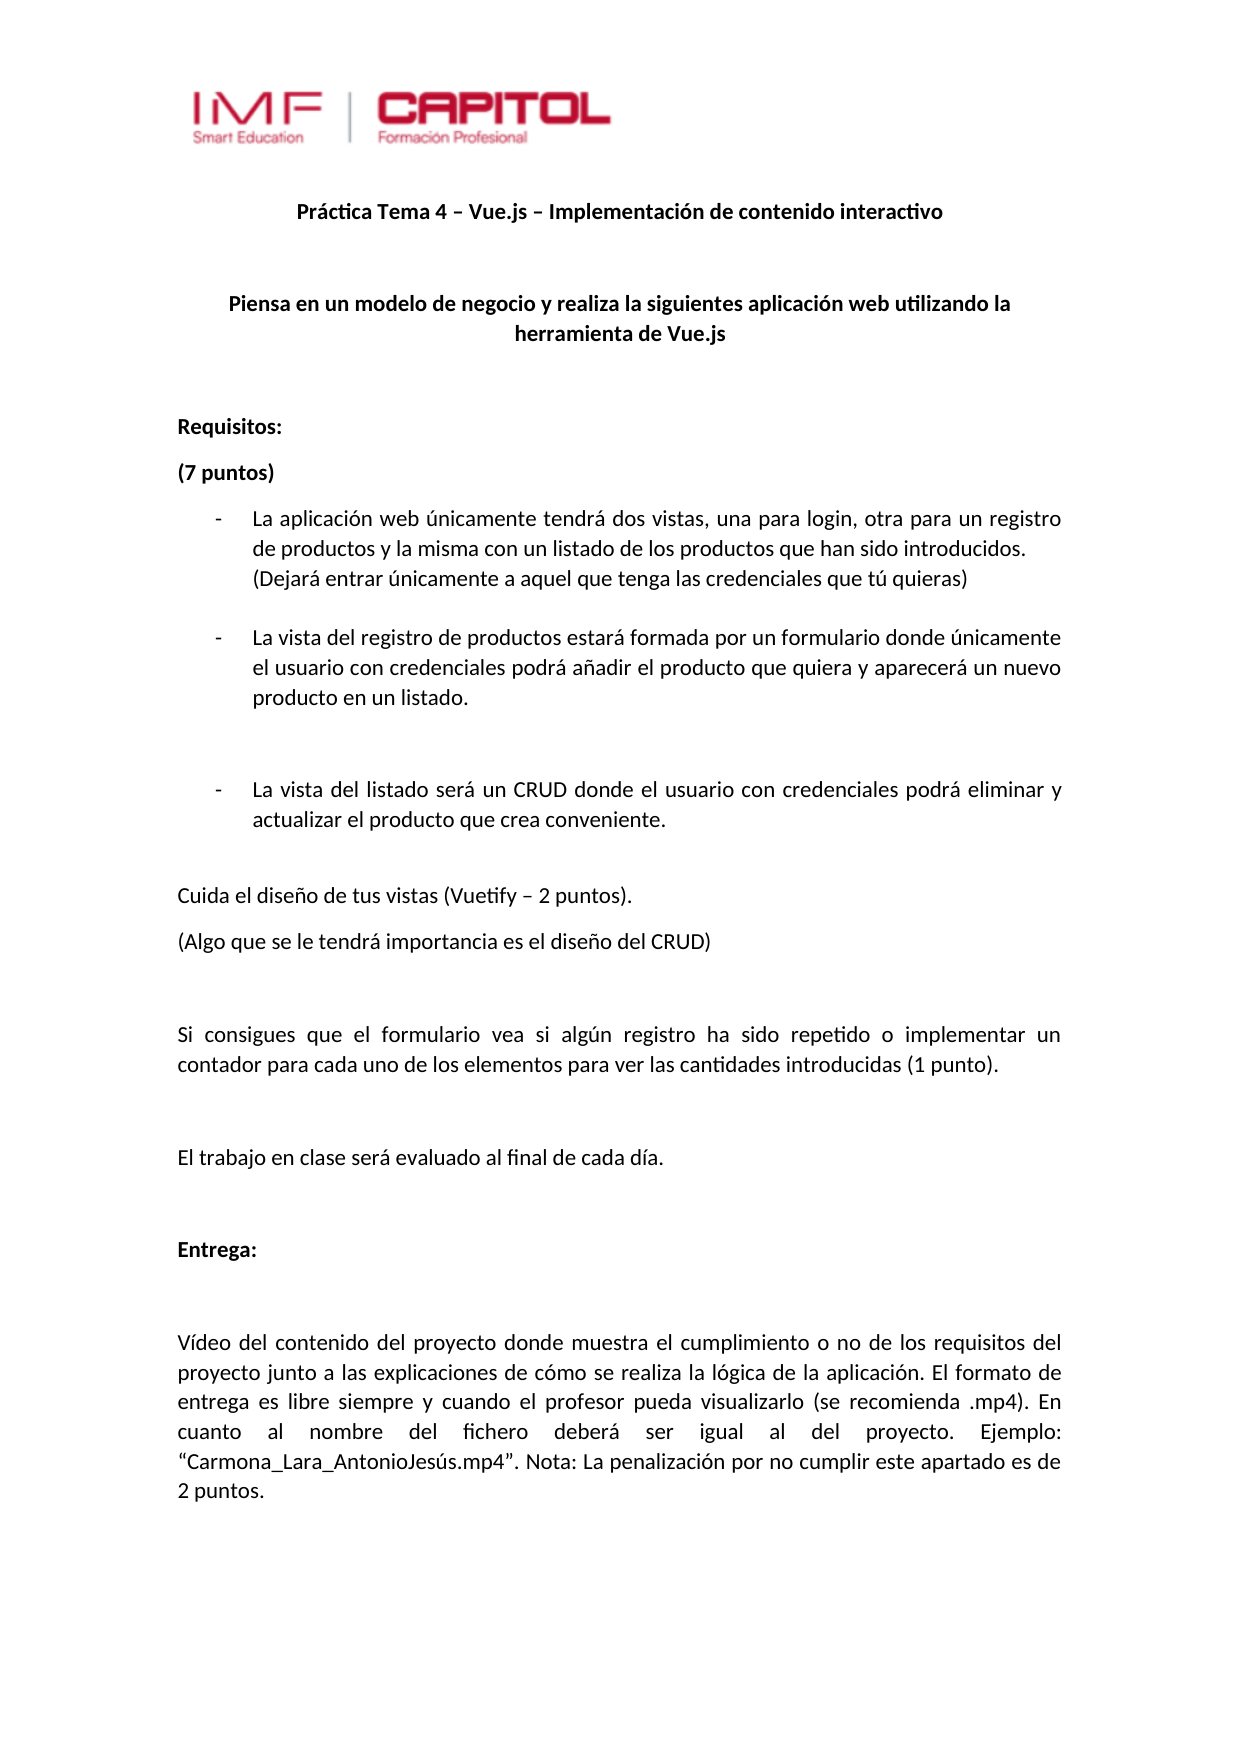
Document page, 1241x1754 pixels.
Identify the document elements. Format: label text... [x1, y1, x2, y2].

text (7 puntos) [177, 458, 1063, 486]
text Piensa en un modelo de negocio y realiza la siguientes aplicación web utilizando la herramienta de Vue.js [177, 289, 1063, 347]
text El trabajo en clase será evaluado al final de cada día. [177, 1143, 1063, 1171]
picture [177, 73, 619, 169]
text Vídeo del contenido del proyecto donde muestra el cumplimiento o no de los requisitos del proyecto junto a las explicaciones de cómo se realiza la lógica de la aplicación. El formato de entrega es libre siempre y cuando el profesor pueda visualizarlo (se recomienda .mp4). En cuanto al nombre del fichero deberá ser igual al del proyecto. Ejemplo: “Carmona_Lara_AntonioJesús.mp4”. Nota: La penalización por no cumplir este apartado es de 2 puntos. [177, 1328, 1063, 1504]
list (Dejará entrar únicamente a aquel que tenga las credenciales que tú quieras) [252, 564, 1063, 592]
text Si consigues que el formulario vea si algún registro ha sido repetido o implementar un contador para cada uno de los elementos para ver las cantidades introducidas (1 punto). [177, 1020, 1063, 1078]
text Cuida el diseño de tus vistas (Vuetify – 2 puntos). [177, 881, 1063, 909]
list La vista del registro de productos estará formada por un formulario donde únicamente el usuario con credenciales podrá añadir el producto que quiera y aparecerá un nuevo producto en un listado. [215, 623, 1063, 711]
text Requisitos: [177, 412, 1063, 440]
text Entrega: [177, 1235, 1063, 1263]
list La aplicación web únicamente tendrá dos vistas, una para login, otra para un registro de productos y la misma con un listado de los productos que han sido introducidos. [215, 504, 1063, 562]
text (Algo que se le tendrá importancia es el diseño del CRUD) [177, 927, 1063, 956]
list La vista del listado será un CRUD donde el usuario con credenciales podrá eliminar y actualizar el producto que crea conveniente. [215, 775, 1063, 833]
text Práctica Tema 4 – Vue.js – Implementación de contenido interactivo [177, 197, 1063, 225]
